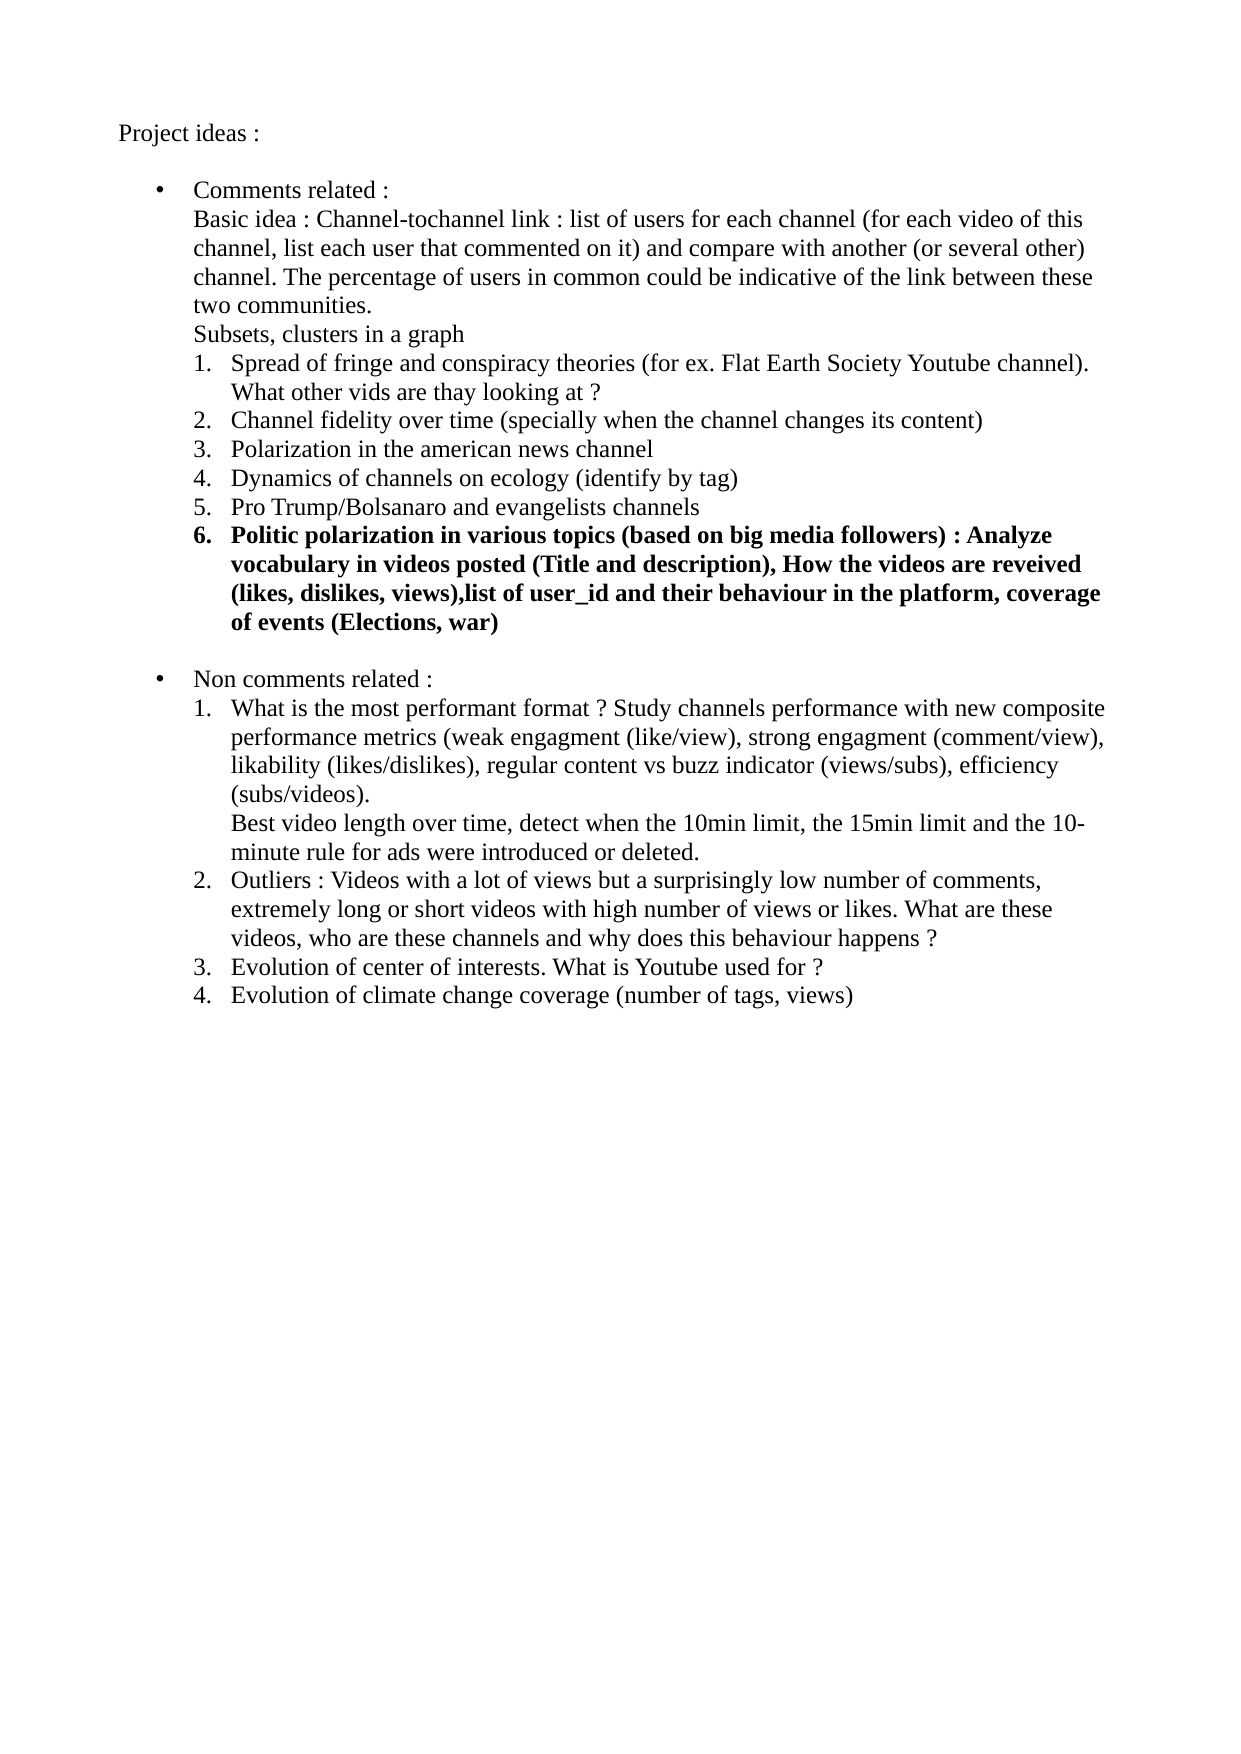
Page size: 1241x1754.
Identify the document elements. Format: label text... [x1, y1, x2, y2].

list Non comments related : [156, 664, 1122, 693]
list Evolution of climate change coverage (number of tags, views) [193, 981, 1122, 1009]
list Comments related : Basic idea : Channel-tochannel link : list of users for each channel (for each video of this channel, list each user that commented on it) and compare with another (or several other) channel. The percentage of users in common could be indicative of the link between these two communities. Subsets, clusters in a graph [156, 176, 1122, 348]
list Spread of fringe and conspiracy theories (for ex. Flat Earth Society Youtube channel). What other vids are thay looking at ? [193, 348, 1122, 406]
list Dynamics of channels on ecology (identify by tag) [193, 463, 1122, 492]
list Polarization in the american news channel [193, 434, 1122, 463]
list Politic polarization in various topics (based on big media followers) : Analyze vocabulary in videos posted (Title and description), How the videos are reveived (likes, dislikes, views),list of user_id and their behaviour in the platform, coverage of events (Elections, war) [193, 521, 1122, 636]
list Pro Trump/Bolsanaro and evangelists channels [193, 492, 1122, 521]
list Evolution of center of interests. What is Youtube used for ? [193, 952, 1122, 981]
list Channel fidelity over time (specially when the channel changes its content) [193, 406, 1122, 434]
list What is the most performant format ? Study channels performance with new composite performance metrics (weak engagment (like/view), strong engagment (comment/view), likability (likes/dislikes), regular content vs buzz indicator (views/subs), efficiency (subs/videos). Best video length over time, detect when the 10min limit, the 15min limit and the 10-minute rule for ads were introduced or deleted. [193, 693, 1122, 866]
text Project ideas : [118, 118, 1122, 147]
list Outliers : Videos with a lot of views but a surprisingly low number of comments, extremely long or short videos with high number of views or likes. What are these videos, who are these channels and why does this behaviour happens ? [193, 866, 1122, 952]
